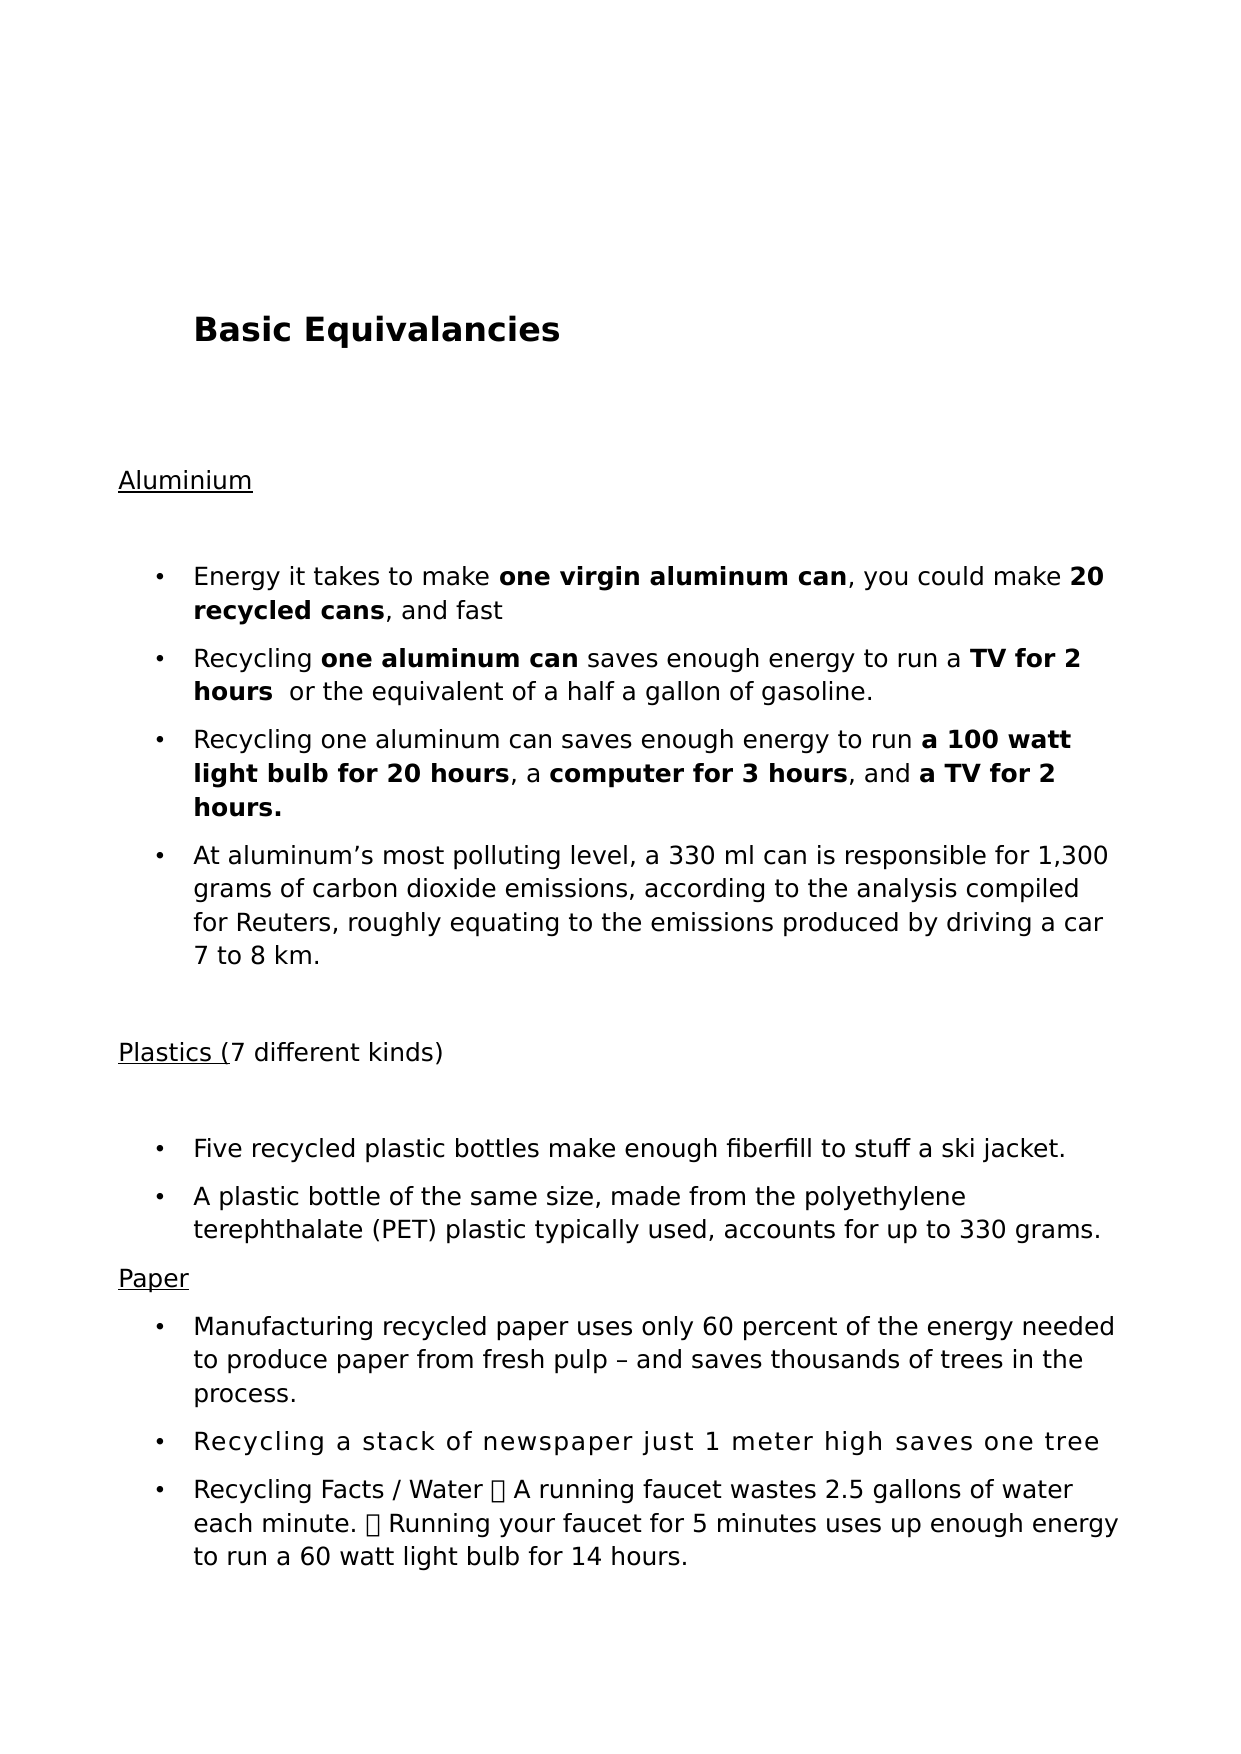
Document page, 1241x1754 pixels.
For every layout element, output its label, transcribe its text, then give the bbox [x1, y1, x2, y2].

text Plastics (7 different kinds) [118, 1038, 1122, 1067]
list Energy it takes to make one virgin aluminum can, you could make 20 recycled cans, and fast [156, 562, 1122, 625]
text Aluminium [118, 466, 1122, 495]
list Recycling a stack of newspaper just 1 meter high saves one tree [156, 1427, 1122, 1456]
list At aluminum’s most polluting level, a 330 ml can is responsible for 1,300 grams of carbon dioxide emissions, according to the analysis compiled for Reuters, roughly equating to the emissions produced by driving a car 7 to 8 km. [156, 841, 1122, 971]
list Manufacturing recycled paper uses only 60 percent of the energy needed to produce paper from fresh pulp – and saves thousands of trees in the process. [156, 1312, 1122, 1408]
list Basic Equivalancies [156, 311, 1122, 349]
text Paper [118, 1264, 1122, 1293]
list Five recycled plastic bottles make enough fiberfill to stuff a ski jacket. [156, 1134, 1122, 1163]
list A plastic bottle of the same size, made from the polyethylene terephthalate (PET) plastic typically used, accounts for up to 330 grams. [156, 1182, 1122, 1245]
list Recycling Facts / Water  A running faucet wastes 2.5 gallons of water each minute.  Running your faucet for 5 minutes uses up enough energy to run a 60 watt light bulb for 14 hours. [156, 1475, 1122, 1571]
list Recycling one aluminum can saves enough energy to run a 100 watt light bulb for 20 hours, a computer for 3 hours, and a TV for 2 hours. [156, 726, 1122, 822]
list Recycling one aluminum can saves enough energy to run a TV for 2 hours or the equivalent of a half a gallon of gasoline. [156, 644, 1122, 707]
